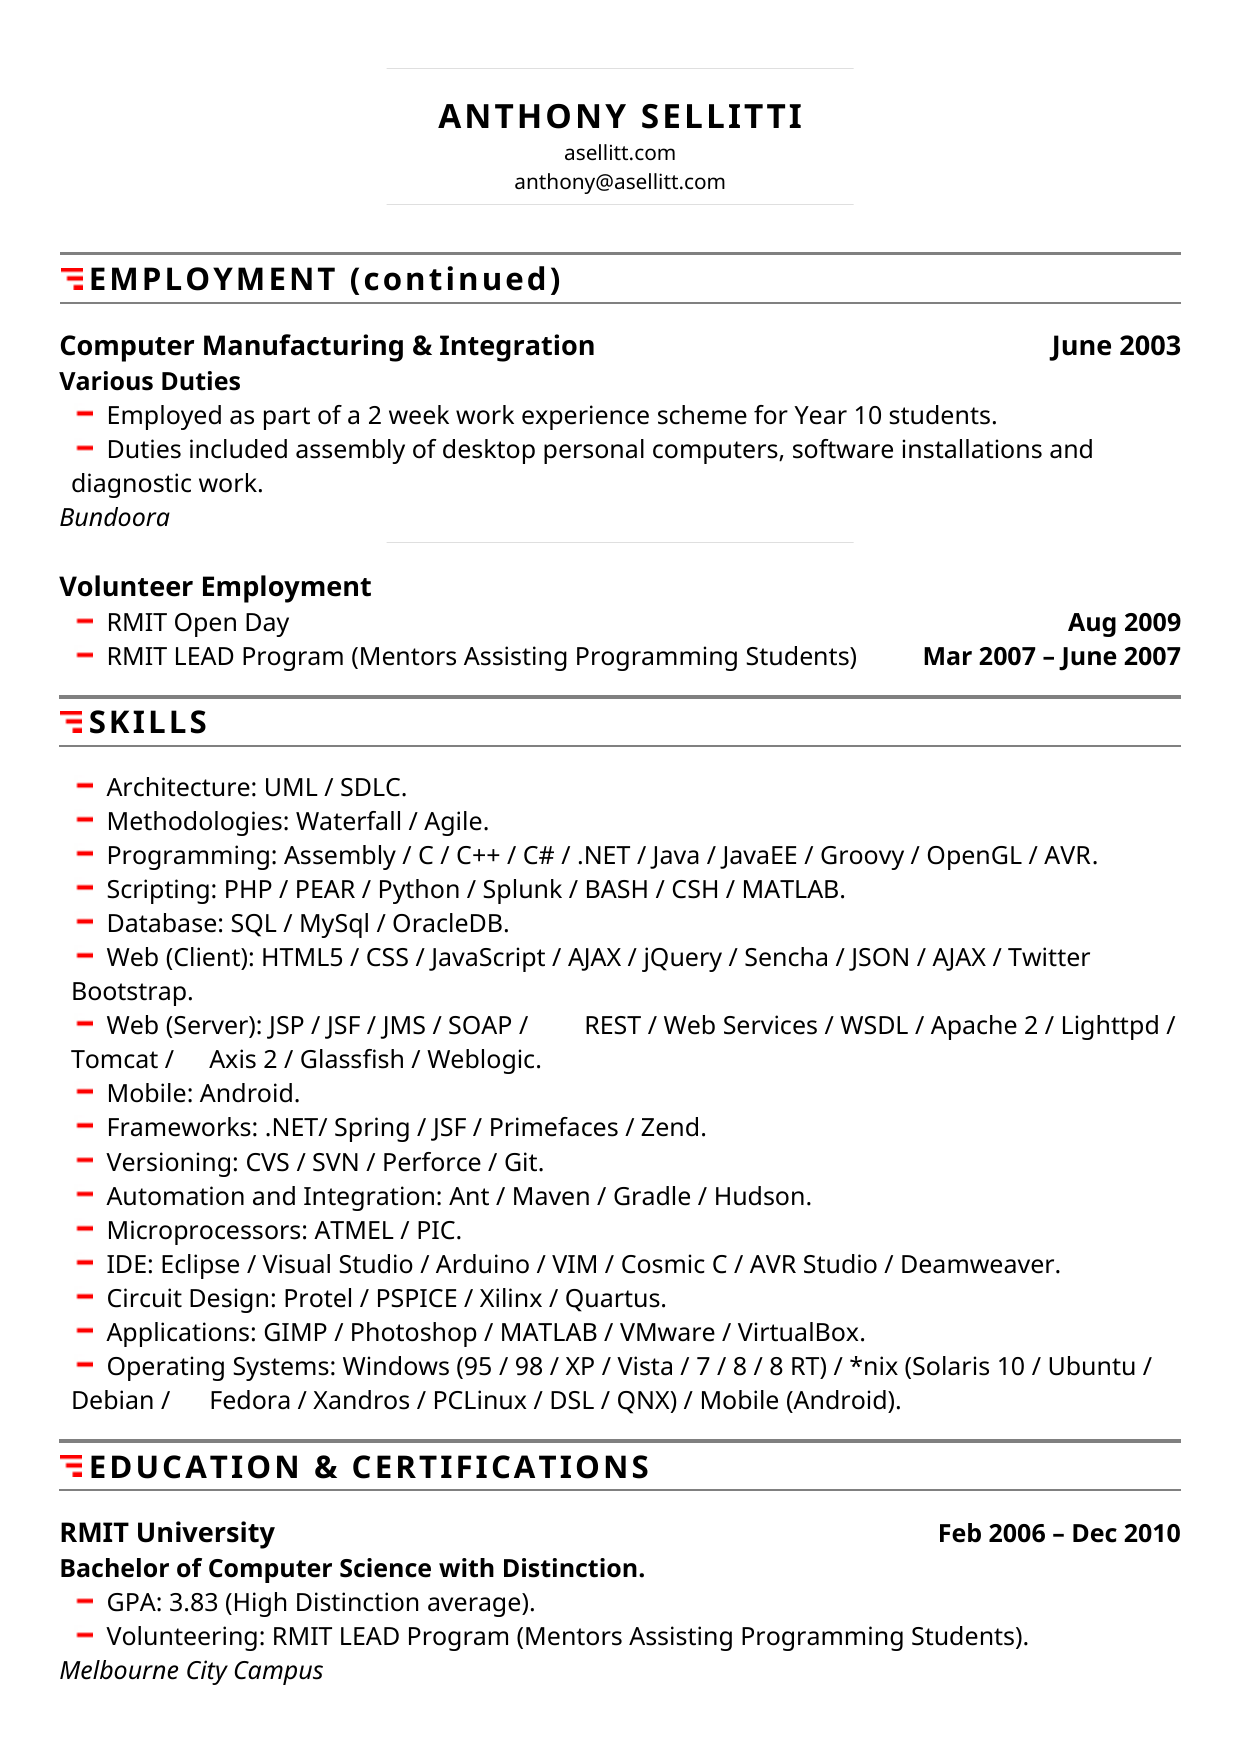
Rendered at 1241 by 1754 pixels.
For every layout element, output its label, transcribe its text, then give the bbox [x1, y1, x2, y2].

picture [71, 1150, 93, 1171]
picture [71, 877, 93, 899]
list Mobile: Android. [71, 1076, 1181, 1110]
picture [71, 1115, 93, 1137]
picture [71, 945, 93, 967]
picture [71, 911, 93, 933]
list SKILLS [59, 699, 1181, 745]
picture [71, 1286, 93, 1308]
list Web (Client): HTML5 / CSS / JavaScript / AJAX / jQuery / Sencha / JSON / AJAX / Twitter Bootstrap. [71, 940, 1181, 1008]
picture [60, 1455, 82, 1477]
list Duties included assembly of desktop personal computers, software installations and diagnostic work. [71, 431, 1181, 499]
text Volunteer Employment [59, 568, 1181, 604]
list Programming: Assembly / C / C++ / C# / .NET / Java / JavaEE / Groovy / OpenGL / AVR. [71, 838, 1181, 872]
list Web (Server): JSP / JSF / JMS / SOAP / REST / Web Services / WSDL / Apache 2 / Lighttpd / Tomcat / Axis 2 / Glassfish / Weblogic. [71, 1008, 1181, 1076]
picture [71, 1354, 93, 1376]
list Microprocessors: ATMEL / PIC. [71, 1212, 1181, 1246]
list GPA: 3.83 (High Distinction average). [71, 1584, 1181, 1618]
list RMIT LEAD Program (Mentors Assisting Programming Students) Mar 2007 – June 2007 [71, 638, 1181, 673]
list Versioning: CVS / SVN / Perforce / Git. [71, 1144, 1181, 1178]
list Employed as part of a 2 week work experience scheme for Year 10 students. [71, 397, 1181, 431]
list EDUCATION & CERTIFICATIONS [59, 1443, 1181, 1489]
picture [71, 1013, 93, 1035]
picture [71, 403, 93, 425]
picture [71, 1184, 93, 1205]
picture [71, 1252, 93, 1274]
list RMIT Open Day Aug 2009 [71, 604, 1181, 638]
picture [71, 1625, 93, 1646]
list Architecture: UML / SDLC. [71, 769, 1181, 803]
picture [71, 1218, 93, 1240]
list IDE: Eclipse / Visual Studio / Arduino / VIM / Cosmic C / AVR Studio / Deamweaver. [71, 1246, 1181, 1280]
picture [71, 611, 93, 632]
picture [71, 1081, 93, 1103]
text Melbourne City Campus [59, 1653, 1181, 1687]
text Various Duties [59, 363, 1181, 397]
picture [61, 268, 83, 290]
text ANTHONY SELLITTI [59, 93, 1181, 138]
list Applications: GIMP / Photoshop / MATLAB / VMware / VirtualBox. [71, 1314, 1181, 1348]
list Automation and Integration: Ant / Maven / Gradle / Hudson. [71, 1178, 1181, 1212]
text Computer Manufacturing & Integration June 2003 [59, 326, 1181, 363]
list EMPLOYMENT (continued) [60, 255, 1181, 302]
list Database: SQL / MySql / OracleDB. [71, 906, 1181, 940]
picture [71, 438, 93, 459]
text anthony@asellitt.com [59, 167, 1181, 195]
picture [71, 1320, 93, 1342]
list Methodologies: Waterfall / Agile. [71, 803, 1181, 838]
list Frameworks: .NET/ Spring / JSF / Primefaces / Zend. [71, 1110, 1181, 1144]
picture [71, 645, 93, 666]
list Volunteering: RMIT LEAD Program (Mentors Assisting Programming Students). [71, 1618, 1181, 1653]
text asellitt.com [59, 138, 1181, 167]
text Bundoora [59, 499, 1181, 533]
list Scripting: PHP / PEAR / Python / Splunk / BASH / CSH / MATLAB. [71, 872, 1181, 906]
picture [60, 711, 82, 733]
text RMIT University Feb 2006 – Dec 2010 Bachelor of Computer Science with Distinction. [59, 1513, 1181, 1584]
picture [71, 775, 93, 797]
list Operating Systems: Windows (95 / 98 / XP / Vista / 7 / 8 / 8 RT) / *nix (Solaris 10 / Ubuntu / Debian / Fedora / Xandros / PCLinux / DSL / QNX) / Mobile (Android). [71, 1348, 1181, 1417]
picture [71, 809, 93, 831]
list Circuit Design: Protel / PSPICE / Xilinx / Quartus. [71, 1280, 1181, 1314]
picture [71, 843, 93, 865]
picture [71, 1591, 93, 1612]
